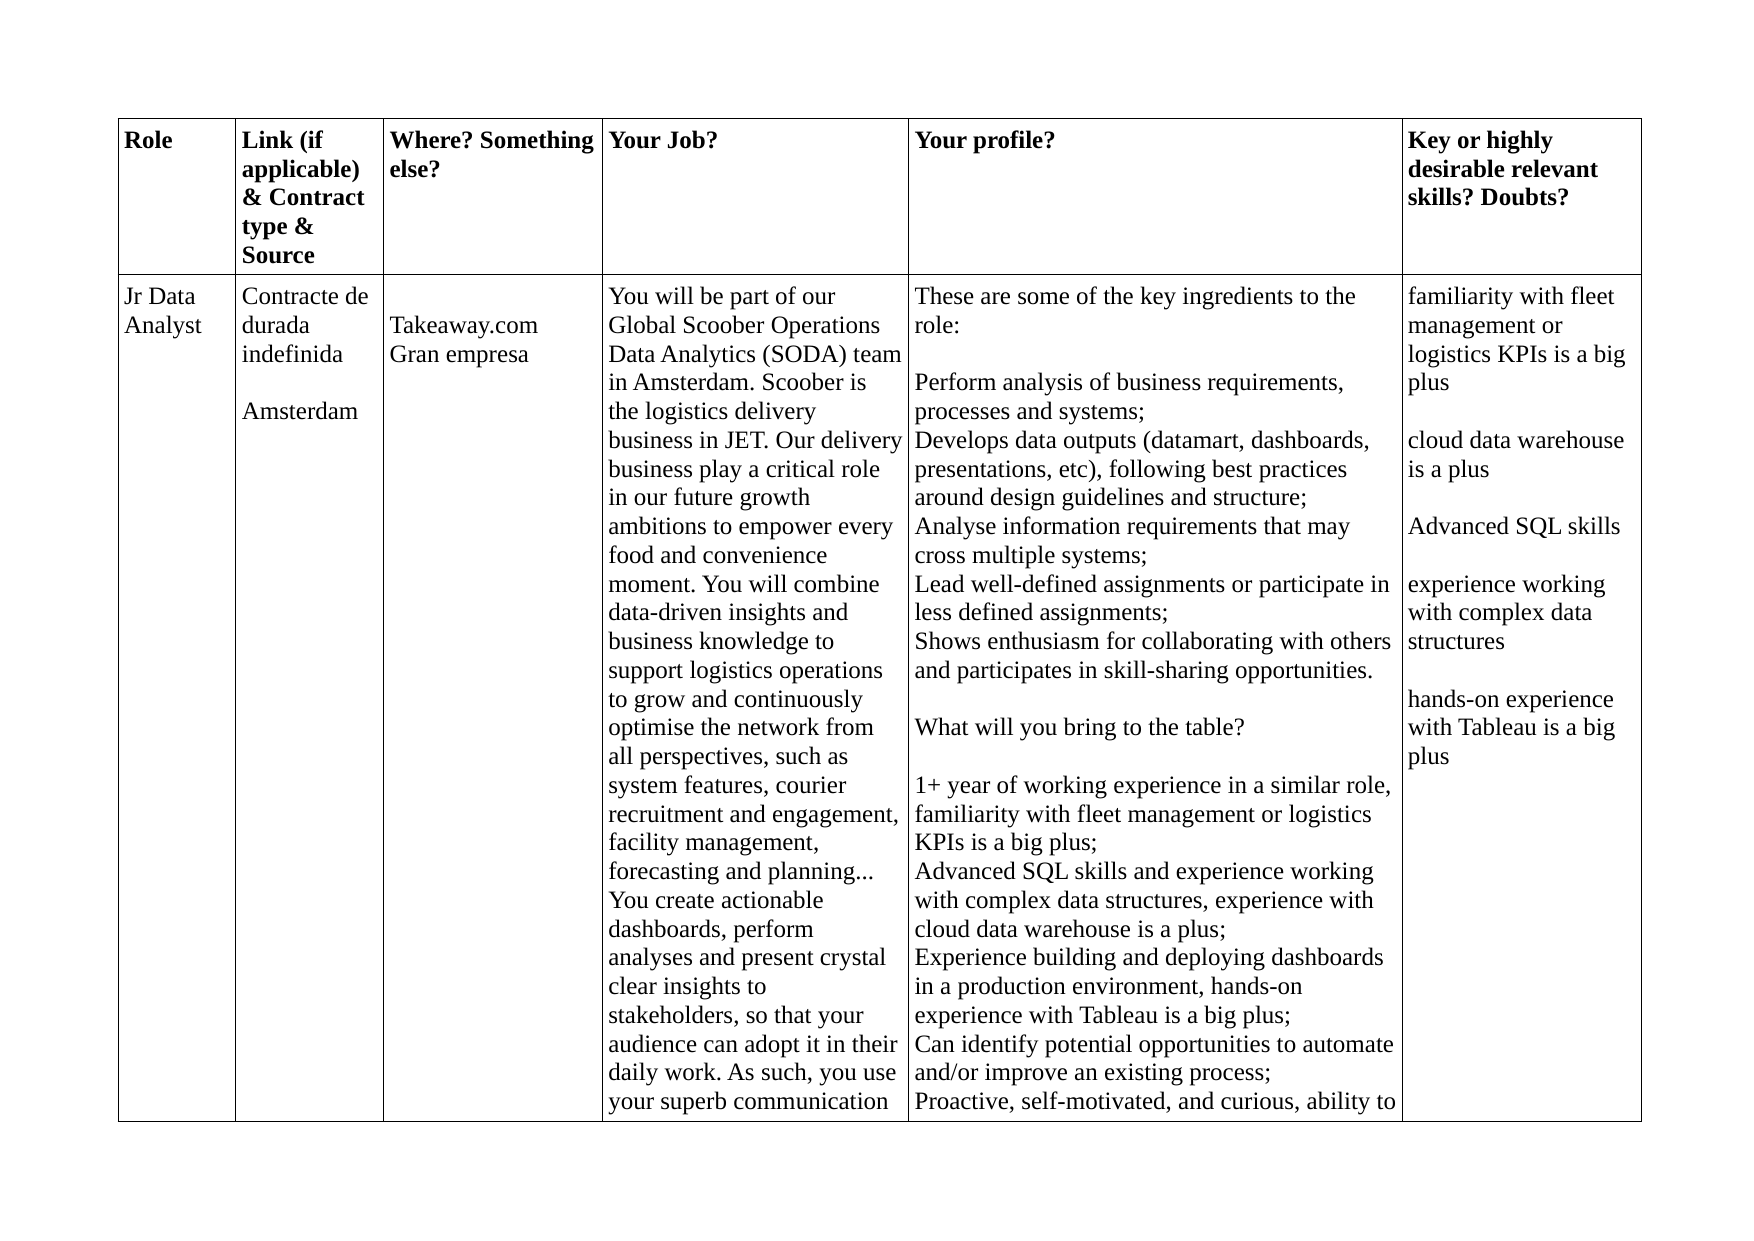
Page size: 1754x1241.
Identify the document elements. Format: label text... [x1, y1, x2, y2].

table_header Your Job? [603, 119, 908, 274]
table_cell familiarity with fleet management or logistics KPIs is a big plus cloud data warehouse is a plus Advanced SQL skills experience working with complex data structures hands-on experience with Tableau is a big plus [1403, 275, 1641, 1121]
table_header Role [119, 119, 235, 274]
table_cell You will be part of our Global Scoober Operations Data Analytics (SODA) team in Amsterdam. Scoober is the logistics delivery business in JET. Our delivery business play a critical role in our future growth ambitions to empower every food and convenience moment. You will combine data-driven insights and business knowledge to support logistics operations to grow and continuously optimise the network from all perspectives, such as system features, courier recruitment and engagement, facility management, forecasting and planning... You create actionable dashboards, perform analyses and present crystal clear insights to stakeholders, so that your audience can adopt it in their daily work. As such, you use your superb communication [603, 275, 908, 1121]
table_header Key or highly desirable relevant skills? Doubts? [1403, 119, 1641, 274]
table_cell Jr Data Analyst [119, 275, 235, 1121]
table_cell These are some of the key ingredients to the role: Perform analysis of business requirements, processes and systems; Develops data outputs (datamart, dashboards, presentations, etc), following best practices around design guidelines and structure; Analyse information requirements that may cross multiple systems; Lead well-defined assignments or participate in less defined assignments; Shows enthusiasm for collaborating with others and participates in skill-sharing opportunities. What will you bring to the table? 1+ year of working experience in a similar role, familiarity with fleet management or logistics KPIs is a big plus; Advanced SQL skills and experience working with complex data structures, experience with cloud data warehouse is a plus; Experience building and deploying dashboards in a production environment, hands-on experience with Tableau is a big plus; Can identify potential opportunities to automate and/or improve an existing process; Proactive, self-motivated, and curious, ability to [909, 275, 1402, 1121]
table_header Link (if applicable) & Contract type & Source [236, 119, 383, 274]
table_cell Contracte de durada indefinida Amsterdam [236, 275, 383, 1121]
table_header Your profile? [909, 119, 1402, 274]
table_header Where? Something else? [384, 119, 602, 274]
table_cell Takeaway.com Gran empresa [384, 275, 602, 1121]
